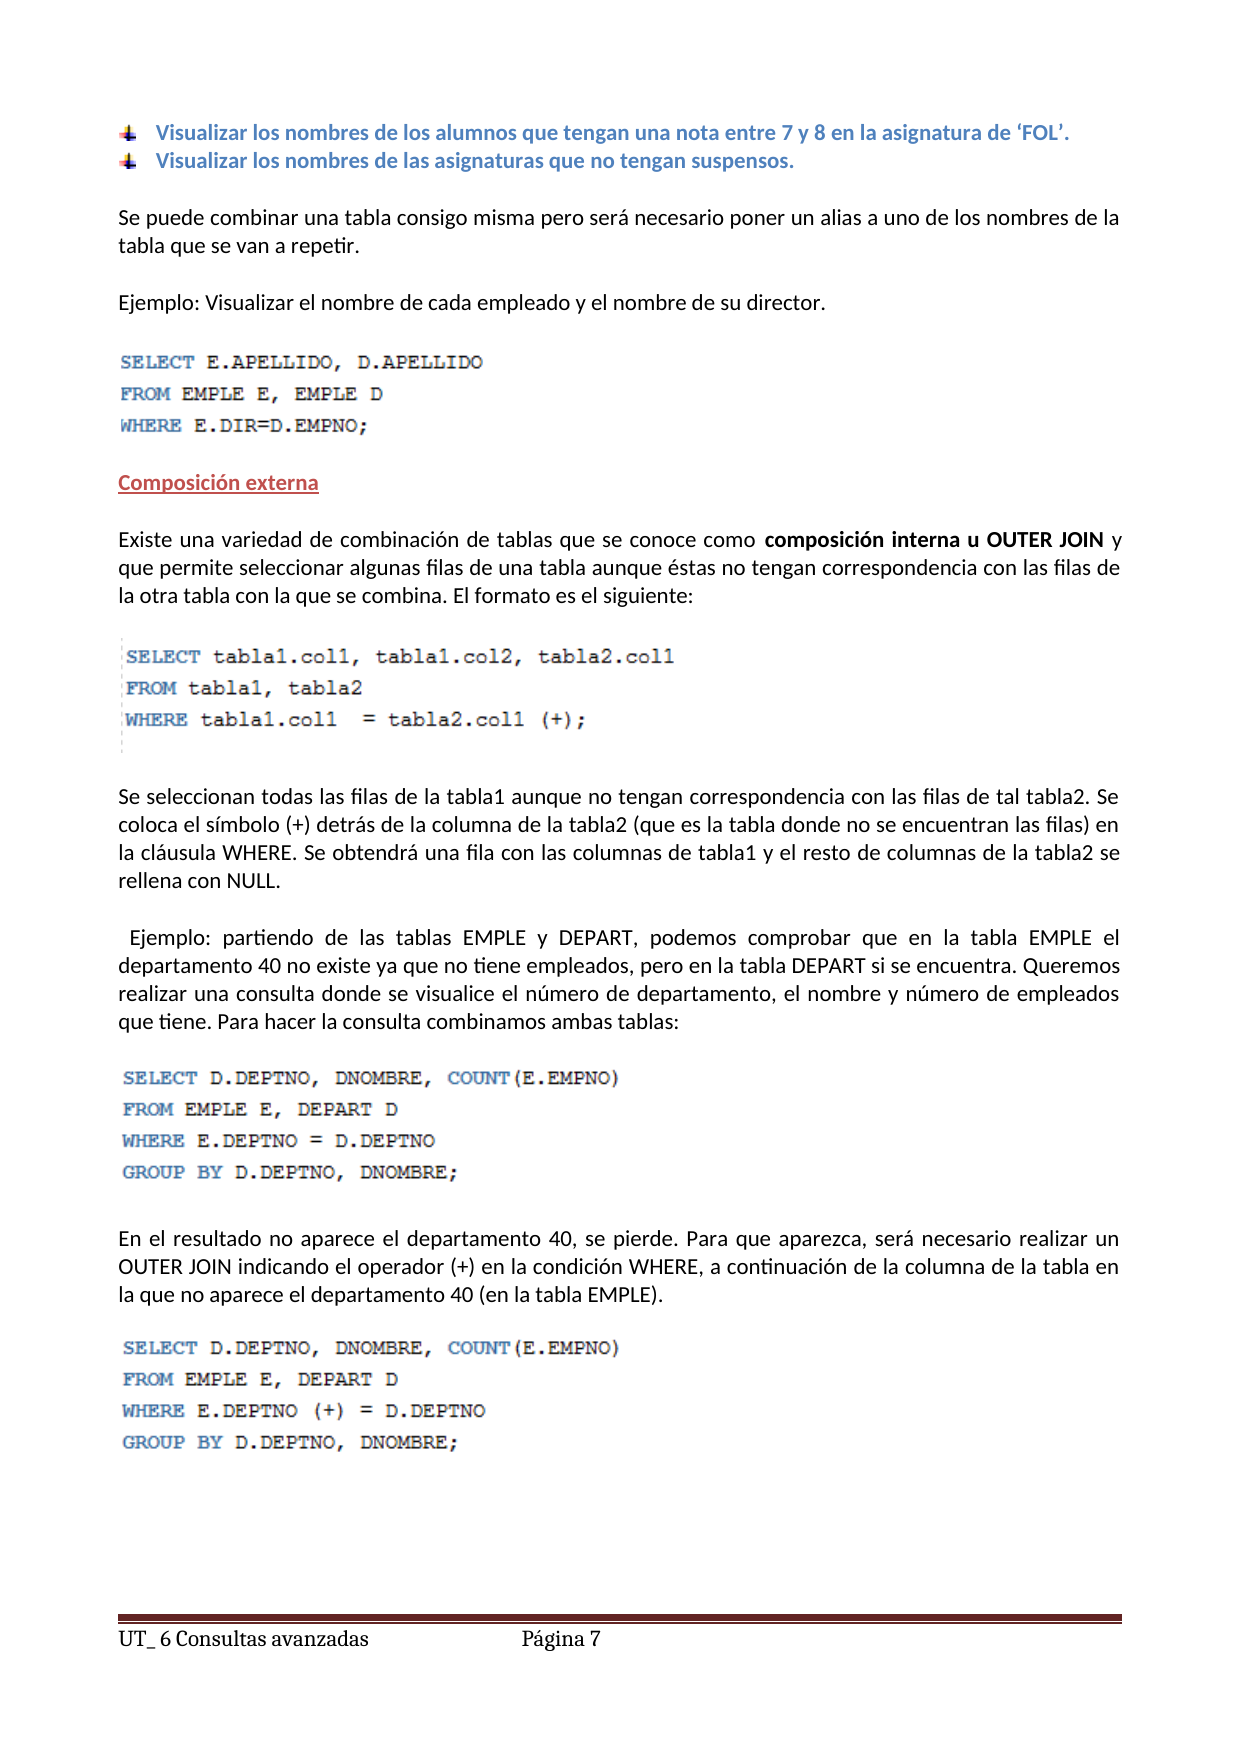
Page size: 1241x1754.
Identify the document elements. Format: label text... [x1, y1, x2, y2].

text En el resultado no aparece el departamento 40, se pierde. Para que aparezca, será necesario realizar un OUTER JOIN indicando el operador (+) en la condición WHERE, a continuación de la columna de la tabla en la que no aparece el departamento 40 (en la tabla EMPLE). [118, 1224, 1122, 1308]
picture [121, 345, 494, 440]
text Ejemplo: Visualizar el nombre de cada empleado y el nombre de su director. [118, 288, 1122, 317]
picture [121, 638, 713, 753]
picture [121, 1337, 628, 1474]
text Existe una variedad de combinación de tablas que se conoce como composición interna u OUTER JOIN y que permite seleccionar algunas filas de una tabla aunque éstas no tengan correspondencia con las filas de la otra tabla con la que se combina. El formato es el siguiente: [118, 526, 1122, 609]
text Ejemplo: partiendo de las tablas EMPLE y DEPART, podemos comprobar que en la tabla EMPLE el departamento 40 no existe ya que no tiene empleados, pero en la tabla DEPART si se encuentra. Queremos realizar una consulta donde se visualice el número de departamento, el nombre y número de empleados que tiene. Para hacer la consulta combinamos ambas tablas: [118, 923, 1122, 1035]
text Composición externa [118, 468, 1122, 496]
text Se puede combinar una tabla consigo misma pero será necesario poner un alias a uno de los nombres de la tabla que se van a repetir. [118, 203, 1122, 259]
picture [121, 1064, 651, 1196]
list Visualizar los nombres de los alumnos que tengan una nota entre 7 y 8 en la asignatura de ‘FOL’. [118, 118, 1122, 146]
text Se seleccionan todas las filas de la tabla1 aunque no tengan correspondencia con las filas de tal tabla2. Se coloca el símbolo (+) detrás de la columna de la tabla2 (que es la tabla donde no se encuentran las filas) en la cláusula WHERE. Se obtendrá una fila con las columnas de tabla1 y el resto de columnas de la tabla2 se rellena con NULL. [118, 782, 1122, 894]
picture [119, 151, 136, 169]
list Visualizar los nombres de las asignaturas que no tengan suspensos. [118, 146, 1122, 174]
picture [119, 123, 136, 141]
